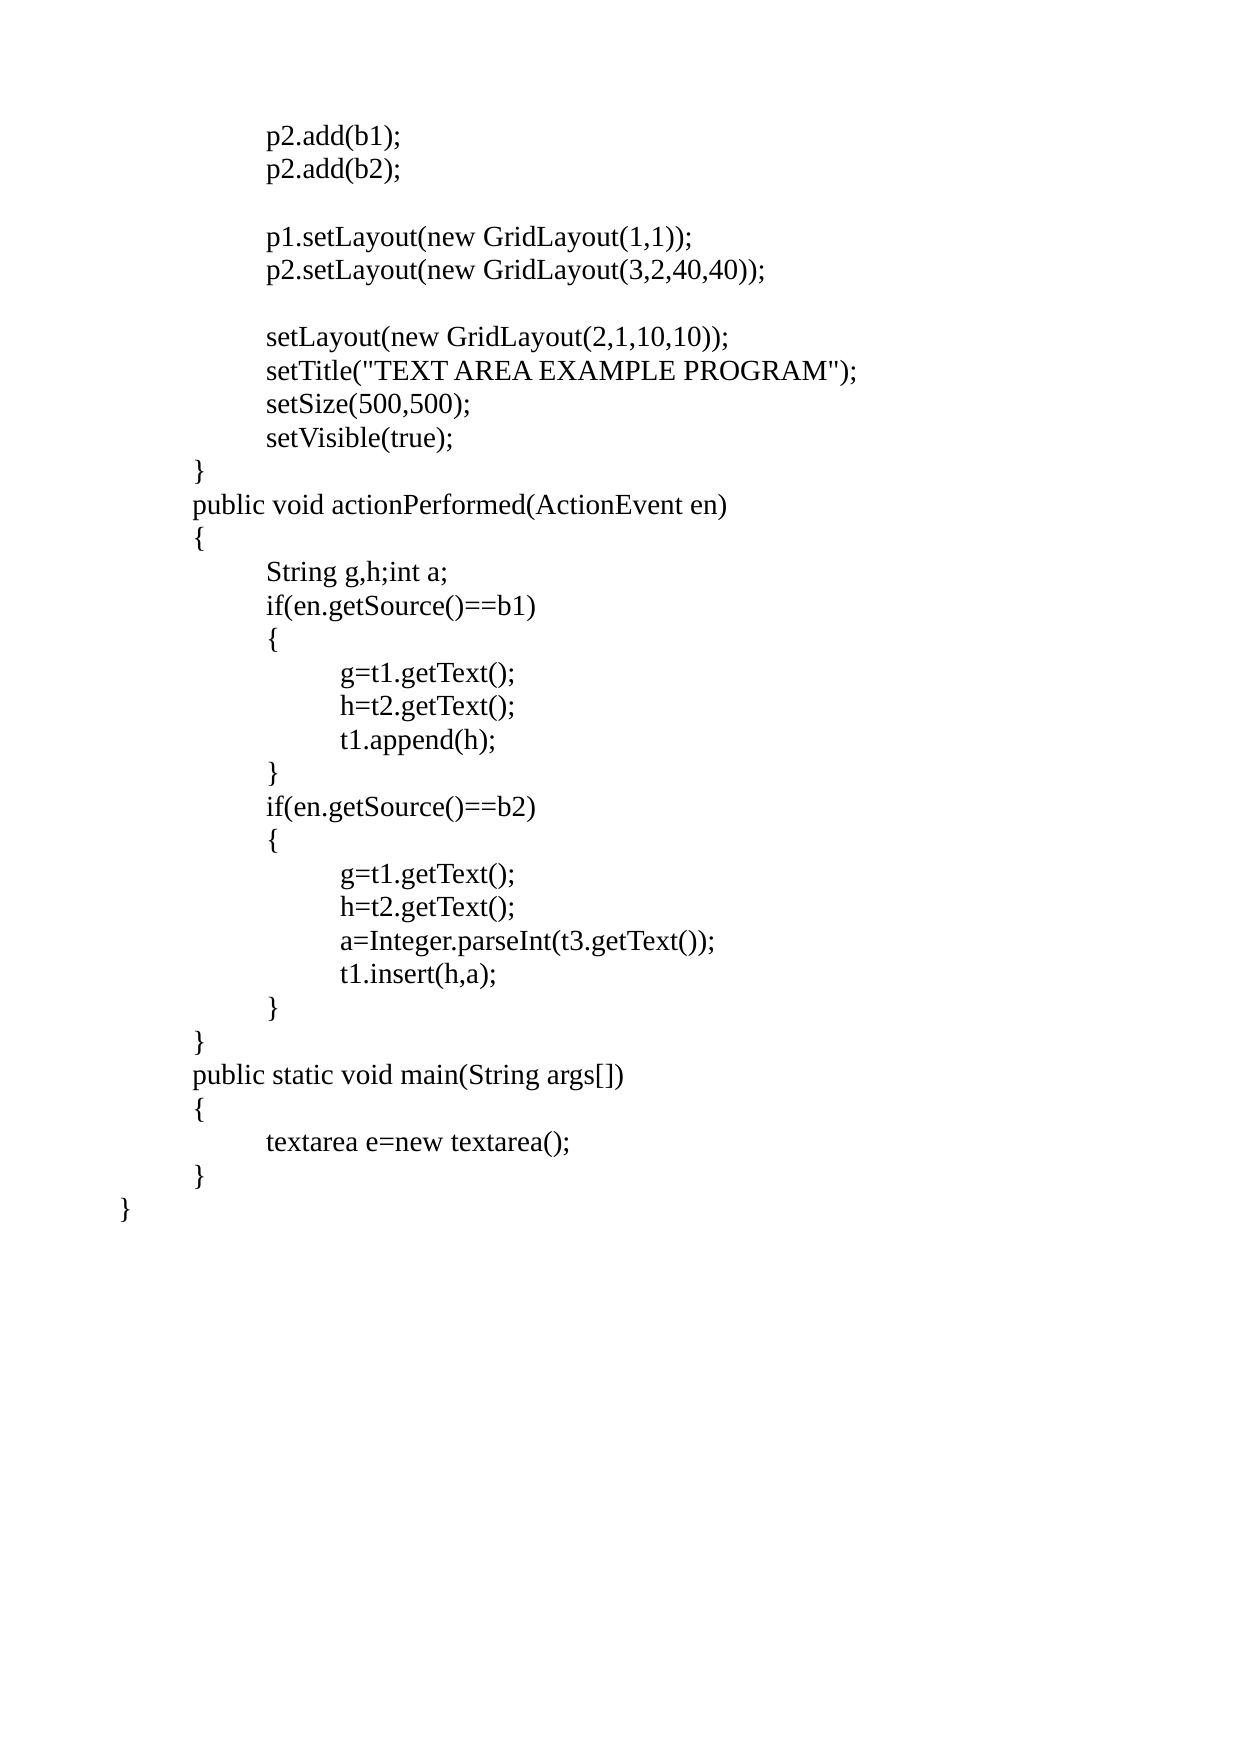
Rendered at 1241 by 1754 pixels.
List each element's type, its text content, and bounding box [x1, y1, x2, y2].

text t1.insert(h,a); [118, 957, 1122, 990]
text g=t1.getText(); [118, 655, 1122, 688]
text } [118, 453, 1122, 487]
text { [118, 1091, 1122, 1124]
text String g,h;int a; [118, 554, 1122, 588]
text public void actionPerformed(ActionEvent en) [118, 487, 1122, 521]
text } [118, 755, 1122, 789]
text setTitle("TEXT AREA EXAMPLE PROGRAM"); [118, 353, 1122, 386]
text if(en.getSource()==b1) [118, 588, 1122, 621]
text { [118, 621, 1122, 655]
text } [118, 1191, 1122, 1225]
text { [118, 521, 1122, 554]
text h=t2.getText(); [118, 688, 1122, 722]
text public static void main(String args[]) [118, 1057, 1122, 1091]
text } [118, 1158, 1122, 1191]
text textarea e=new textarea(); [118, 1124, 1122, 1158]
text g=t1.getText(); [118, 856, 1122, 889]
text setSize(500,500); [118, 386, 1122, 420]
text p2.setLayout(new GridLayout(3,2,40,40)); [118, 252, 1122, 286]
text { [118, 822, 1122, 856]
text setLayout(new GridLayout(2,1,10,10)); [118, 319, 1122, 353]
text setVisible(true); [118, 420, 1122, 453]
text if(en.getSource()==b2) [118, 789, 1122, 822]
text a=Integer.parseInt(t3.getText()); [118, 923, 1122, 957]
text t1.append(h); [118, 722, 1122, 755]
text } [118, 990, 1122, 1024]
text } [118, 1024, 1122, 1057]
text p2.add(b2); [118, 152, 1122, 185]
text p2.add(b1); [118, 118, 1122, 152]
text p1.setLayout(new GridLayout(1,1)); [118, 219, 1122, 252]
text h=t2.getText(); [118, 889, 1122, 923]
